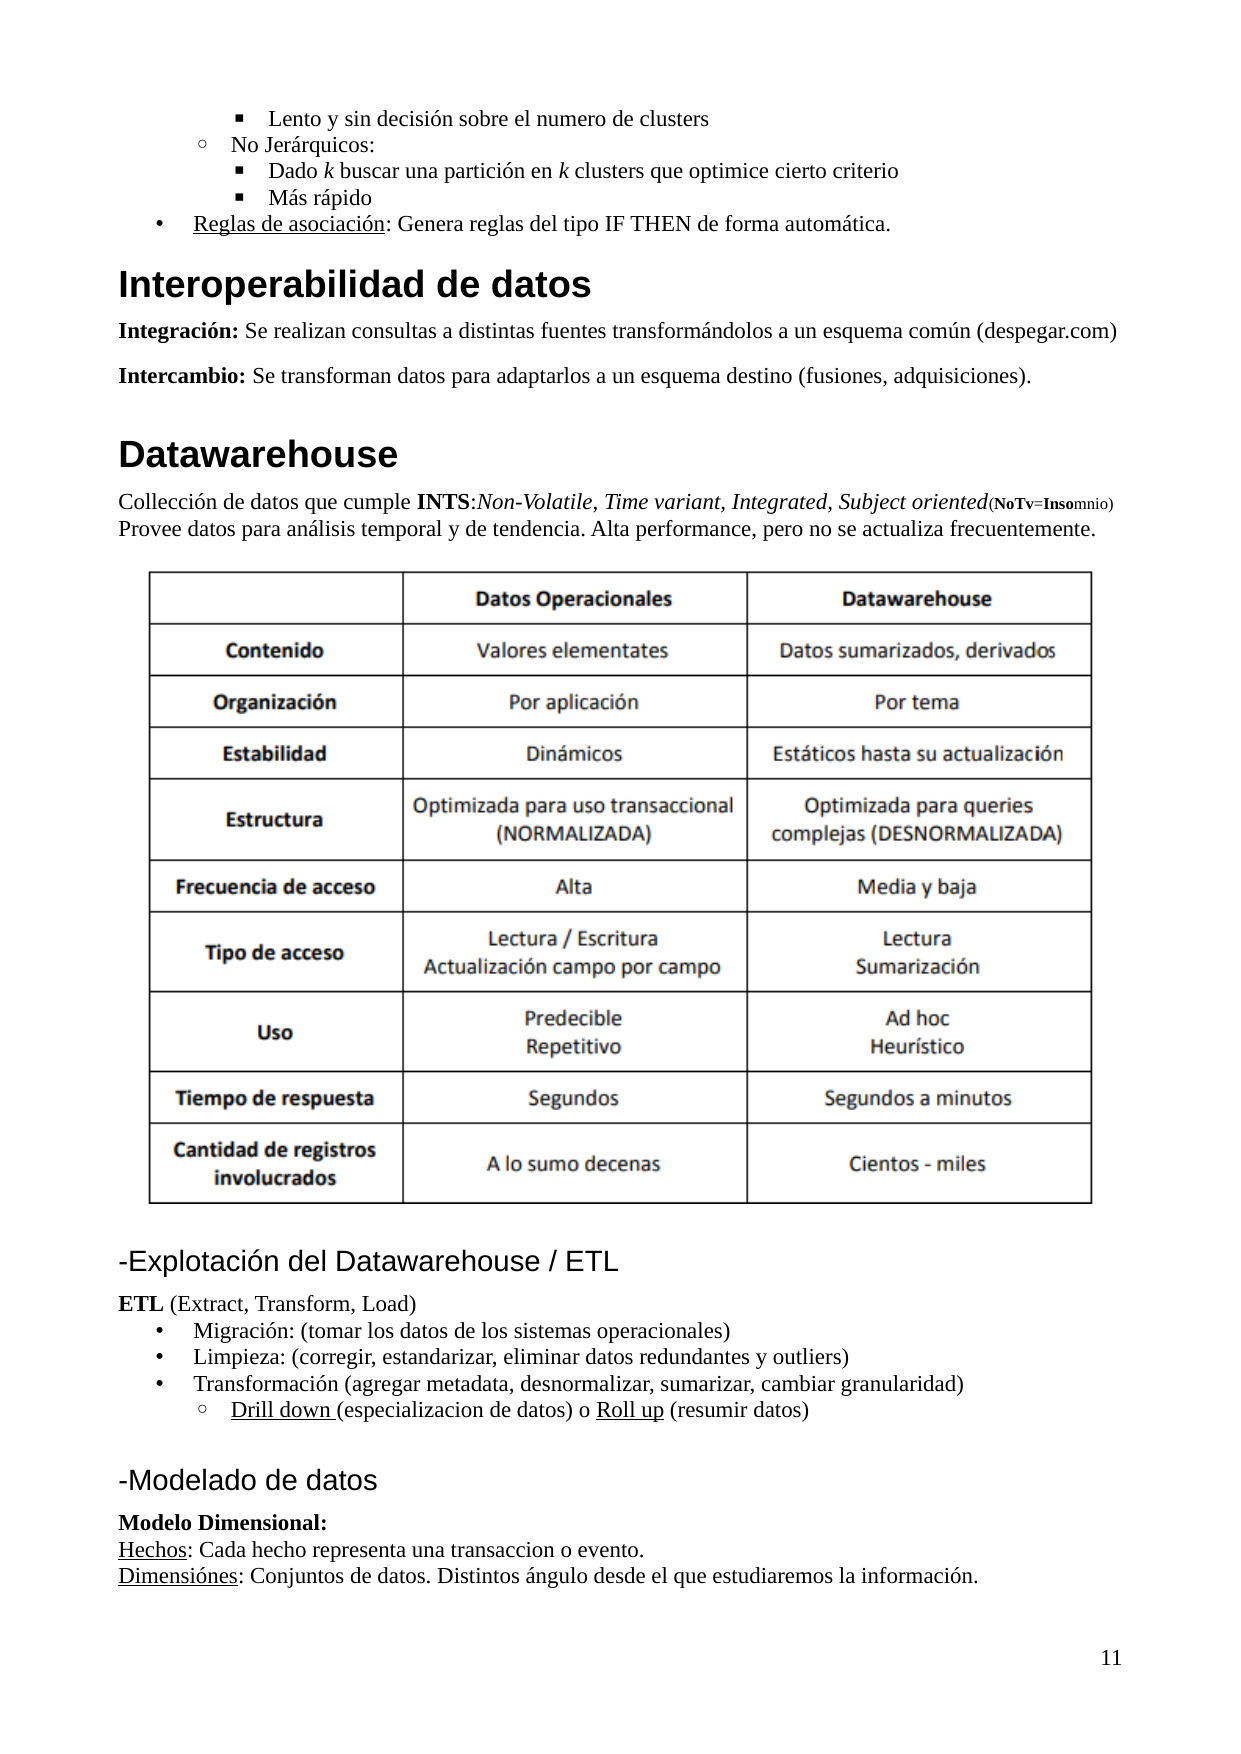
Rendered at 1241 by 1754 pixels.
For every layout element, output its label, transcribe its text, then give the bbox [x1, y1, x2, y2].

text Dimensiónes: Conjuntos de datos. Distintos ángulo desde el que estudiaremos la información. [118, 1562, 1122, 1588]
text Collección de datos que cumple INTS:Non-Volatile, Time variant, Integrated, Subject oriented(NoTv=Insomnio) [118, 488, 1122, 515]
list Limpieza: (corregir, estandarizar, eliminar datos redundantes y outliers) [156, 1343, 1122, 1369]
text Integración: Se realizan consultas a distintas fuentes transformándolos a un esquema común (despegar.com) [118, 318, 1122, 344]
list Lento y sin decisión sobre el numero de clusters [231, 105, 1122, 131]
list Transformación (agregar metadata, desnormalizar, sumarizar, cambiar granularidad) [156, 1369, 1122, 1396]
list Dado k buscar una partición en k clusters que optimice cierto criterio [231, 157, 1122, 184]
list No Jerárquicos: [193, 131, 1122, 157]
list Drill down (especializacion de datos) o Roll up (resumir datos) [193, 1396, 1122, 1422]
text Provee datos para análisis temporal y de tendencia. Alta performance, pero no se actualiza frecuentemente. [118, 515, 1122, 541]
text Modelo Dimensional: [118, 1509, 1122, 1536]
picture [146, 567, 1094, 1204]
list Más rápido [231, 184, 1122, 210]
subtitle Datawarehouse [118, 432, 1122, 476]
text Intercambio: Se transforman datos para adaptarlos a un esquema destino (fusiones, adquisiciones). [118, 362, 1122, 389]
subtitle -Explotación del Datawarehouse / ETL [118, 1244, 1122, 1278]
list Reglas de asociación: Genera reglas del tipo IF THEN de forma automática. [156, 210, 1122, 236]
list Migración: (tomar los datos de los sistemas operacionales) [156, 1317, 1122, 1343]
subtitle -Modelado de datos [118, 1463, 1122, 1497]
text Hechos: Cada hecho representa una transaccion o evento. [118, 1536, 1122, 1562]
subtitle Interoperabilidad de datos [118, 261, 1122, 305]
text ETL (Extract, Transform, Load) [118, 1291, 1122, 1317]
